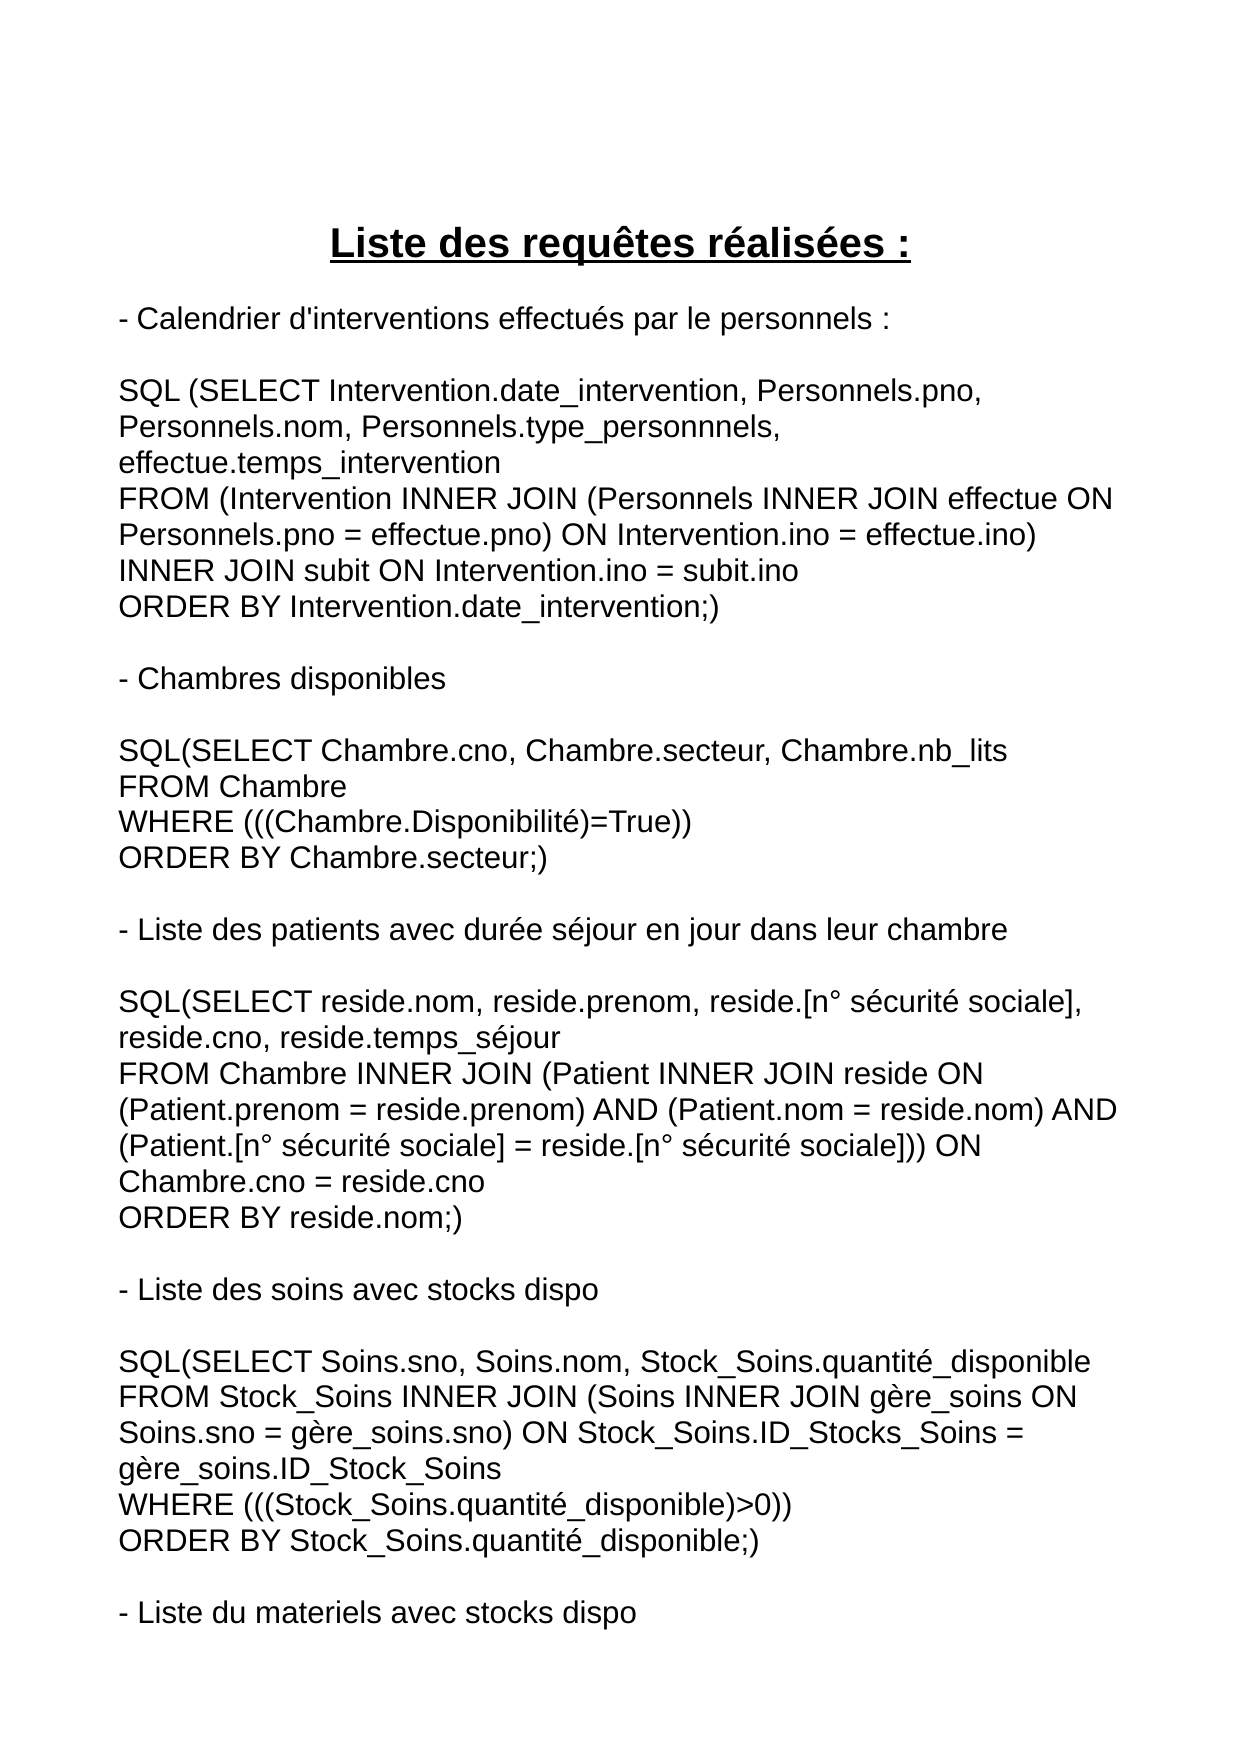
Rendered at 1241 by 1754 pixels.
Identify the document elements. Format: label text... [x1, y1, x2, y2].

text - Liste des patients avec durée séjour en jour dans leur chambre [118, 911, 1122, 947]
text - Liste des soins avec stocks dispo [118, 1271, 1122, 1307]
text Liste des requêtes réalisées : [118, 219, 1122, 267]
text WHERE (((Chambre.Disponibilité)=True)) [118, 803, 1122, 839]
text ORDER BY Intervention.date_intervention;) [118, 588, 1122, 624]
text - Calendrier d'interventions effectués par le personnels : [118, 300, 1122, 336]
text FROM (Intervention INNER JOIN (Personnels INNER JOIN effectue ON Personnels.pno = effectue.pno) ON Intervention.ino = effectue.ino) INNER JOIN subit ON Intervention.ino = subit.ino [118, 480, 1122, 588]
text FROM Chambre [118, 768, 1122, 803]
text - Chambres disponibles [118, 660, 1122, 696]
text FROM Chambre INNER JOIN (Patient INNER JOIN reside ON (Patient.prenom = reside.prenom) AND (Patient.nom = reside.nom) AND (Patient.[n° sécurité sociale] = reside.[n° sécurité sociale])) ON Chambre.cno = reside.cno [118, 1055, 1122, 1199]
text ORDER BY Chambre.secteur;) [118, 839, 1122, 875]
text SQL(SELECT Chambre.cno, Chambre.secteur, Chambre.nb_lits [118, 732, 1122, 768]
text - Liste du materiels avec stocks dispo [118, 1594, 1122, 1630]
text ORDER BY reside.nom;) [118, 1199, 1122, 1235]
text WHERE (((Stock_Soins.quantité_disponible)>0)) [118, 1486, 1122, 1522]
text FROM Stock_Soins INNER JOIN (Soins INNER JOIN gère_soins ON Soins.sno = gère_soins.sno) ON Stock_Soins.ID_Stocks_Soins = gère_soins.ID_Stock_Soins [118, 1378, 1122, 1486]
text SQL(SELECT Soins.sno, Soins.nom, Stock_Soins.quantité_disponible [118, 1343, 1122, 1378]
text ORDER BY Stock_Soins.quantité_disponible;) [118, 1522, 1122, 1558]
text SQL (SELECT Intervention.date_intervention, Personnels.pno, Personnels.nom, Personnels.type_personnnels, effectue.temps_intervention [118, 372, 1122, 480]
text SQL(SELECT reside.nom, reside.prenom, reside.[n° sécurité sociale], reside.cno, reside.temps_séjour [118, 983, 1122, 1055]
